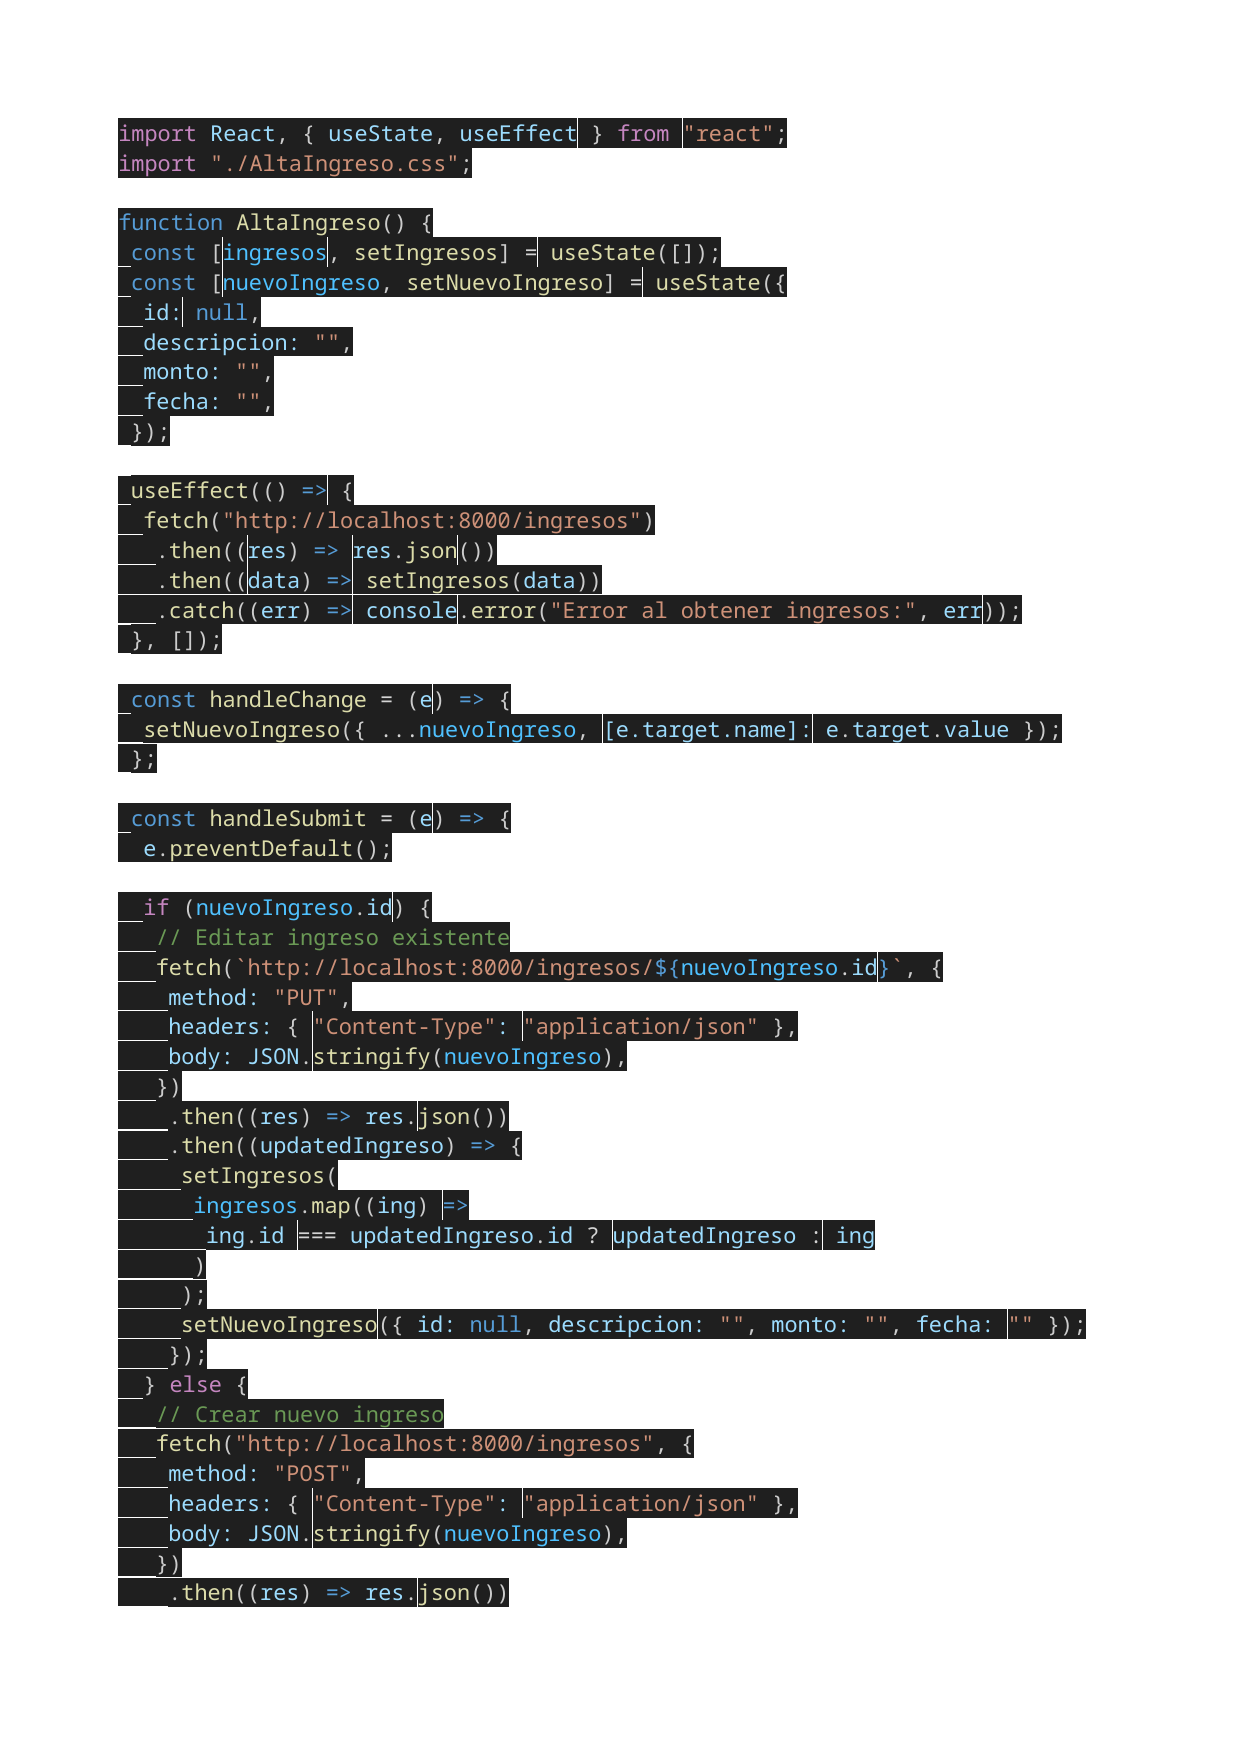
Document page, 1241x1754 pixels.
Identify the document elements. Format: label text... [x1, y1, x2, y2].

text }) [118, 1071, 1122, 1101]
text import React, { useState, useEffect } from "react"; [118, 118, 1122, 148]
text setNuevoIngreso({ id: null, descripcion: "", monto: "", fecha: "" }); [118, 1309, 1122, 1339]
text monto: "", [118, 356, 1122, 386]
text if (nuevoIngreso.id) { [118, 892, 1122, 922]
text } else { [118, 1369, 1122, 1399]
text headers: { "Content-Type": "application/json" }, [118, 1488, 1122, 1518]
text // Editar ingreso existente [118, 922, 1122, 952]
text .then((updatedIngreso) => { [118, 1131, 1122, 1160]
text function AltaIngreso() { [118, 207, 1122, 237]
text import "./AltaIngreso.css"; [118, 148, 1122, 178]
text e.preventDefault(); [118, 833, 1122, 862]
text fecha: "", [118, 386, 1122, 416]
text method: "POST", [118, 1458, 1122, 1488]
text setNuevoIngreso({ ...nuevoIngreso, [e.target.name]: e.target.value }); [118, 714, 1122, 743]
text setIngresos( [118, 1160, 1122, 1190]
text ing.id === updatedIngreso.id ? updatedIngreso : ing [118, 1220, 1122, 1250]
text ) [118, 1250, 1122, 1279]
text .then((data) => setIngresos(data)) [118, 565, 1122, 594]
text body: JSON.stringify(nuevoIngreso), [118, 1518, 1122, 1548]
text descripcion: "", [118, 327, 1122, 356]
text }); [118, 416, 1122, 446]
text id: null, [118, 297, 1122, 327]
text }, []); [118, 624, 1122, 654]
text fetch(`http://localhost:8000/ingresos/${nuevoIngreso.id}`, { [118, 952, 1122, 982]
text .then((res) => res.json()) [118, 1101, 1122, 1131]
text const [ingresos, setIngresos] = useState([]); [118, 237, 1122, 267]
text // Crear nuevo ingreso [118, 1399, 1122, 1428]
text fetch("http://localhost:8000/ingresos") [118, 505, 1122, 535]
text method: "PUT", [118, 982, 1122, 1011]
text .then((res) => res.json()) [118, 535, 1122, 565]
text }) [118, 1548, 1122, 1577]
text headers: { "Content-Type": "application/json" }, [118, 1011, 1122, 1041]
text useEffect(() => { [118, 475, 1122, 505]
text const handleChange = (e) => { [118, 684, 1122, 714]
text ); [118, 1279, 1122, 1309]
text }); [118, 1339, 1122, 1369]
text .then((res) => res.json()) [118, 1577, 1122, 1607]
text const handleSubmit = (e) => { [118, 803, 1122, 833]
text const [nuevoIngreso, setNuevoIngreso] = useState({ [118, 267, 1122, 297]
text .catch((err) => console.error("Error al obtener ingresos:", err)); [118, 594, 1122, 624]
text }; [118, 743, 1122, 773]
text body: JSON.stringify(nuevoIngreso), [118, 1041, 1122, 1071]
text ingresos.map((ing) => [118, 1190, 1122, 1220]
text fetch("http://localhost:8000/ingresos", { [118, 1428, 1122, 1458]
